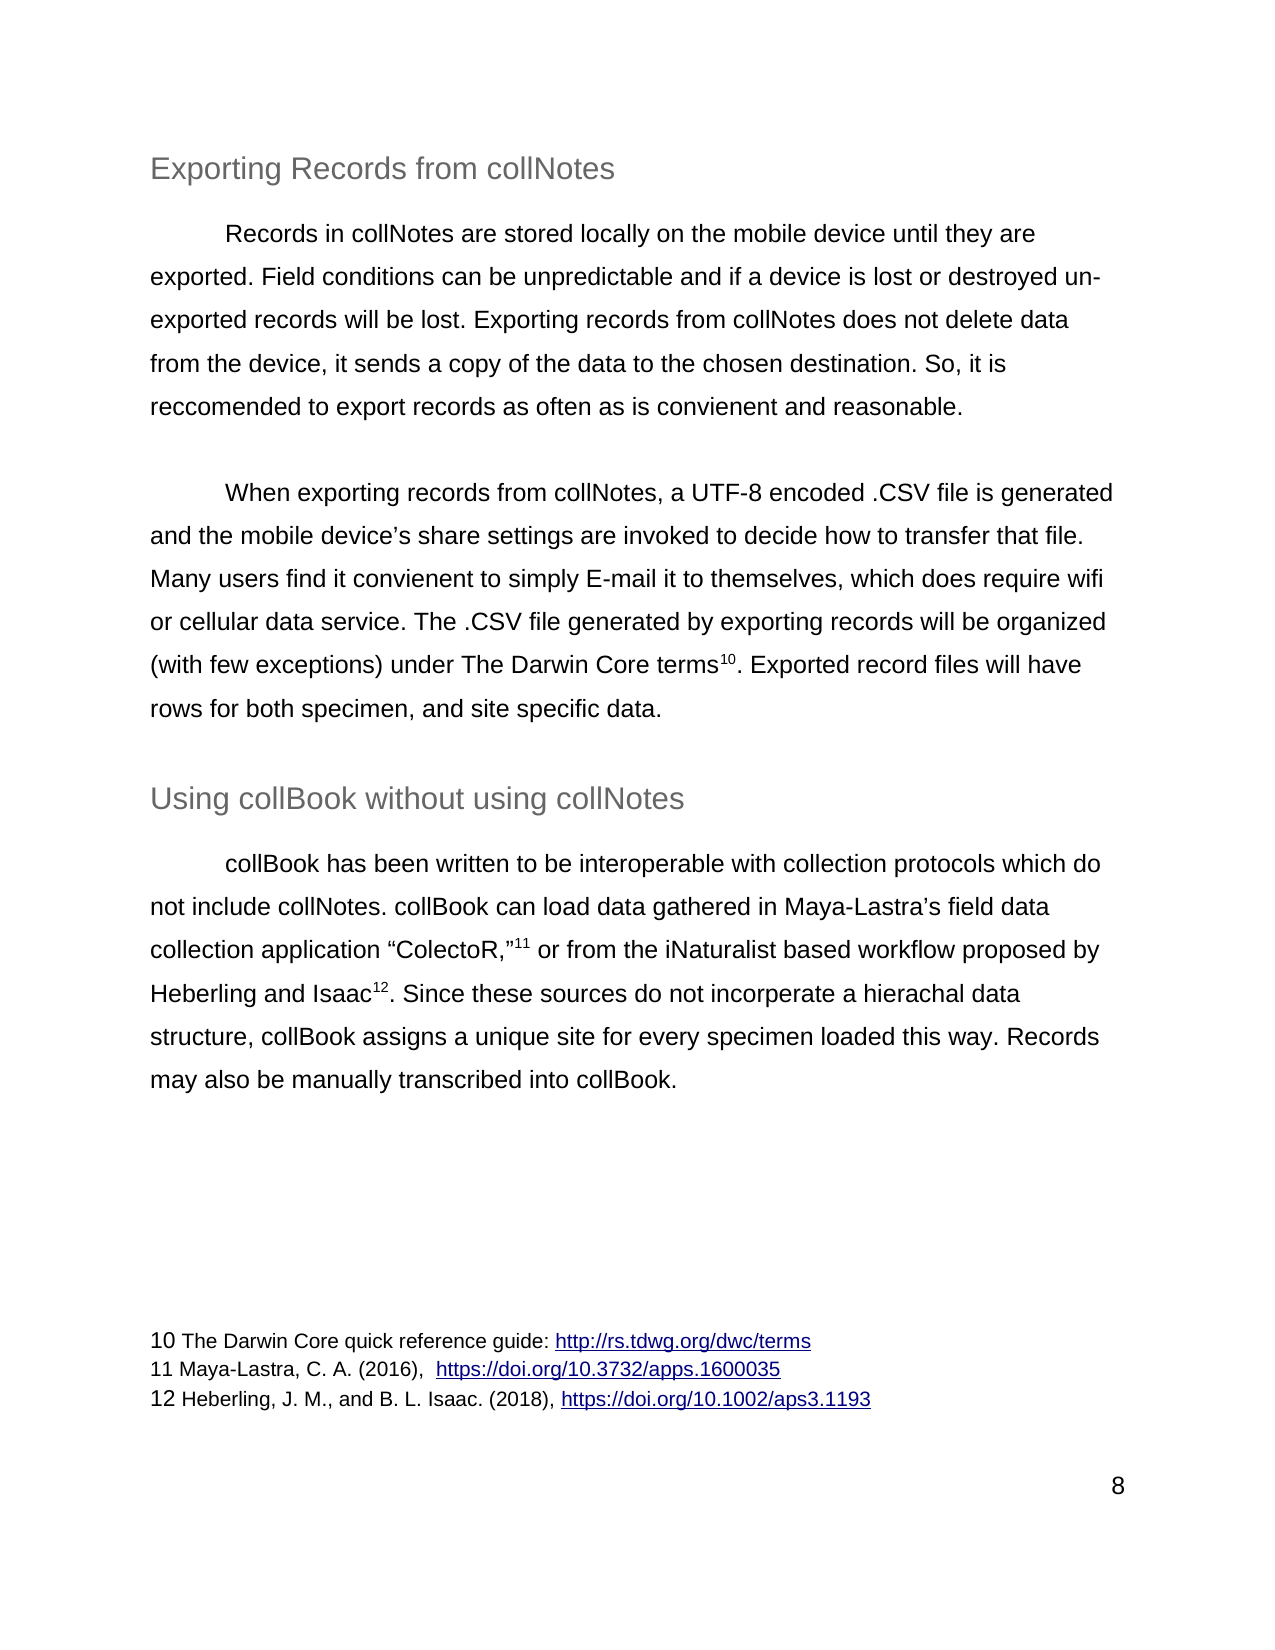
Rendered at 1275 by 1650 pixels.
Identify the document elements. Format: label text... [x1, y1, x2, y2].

text Heberling, J. M., and B. L. Isaac. (2018), https://doi.org/10.1002/aps3.1193 [150, 1385, 1125, 1411]
text collBook has been written to be interoperable with collection protocols which do not include collNotes. collBook can load data gathered in Maya‐Lastra’s field data collection application “ColectoR,” or from the iNaturalist based workflow proposed by Heberling and Isaac. Since these sources do not incorperate a hierachal data structure, collBook assigns a unique site for every specimen loaded this way. Records may also be manually transcribed into collBook. [150, 849, 1125, 1093]
text Records in collNotes are stored locally on the mobile device until they are exported. Field conditions can be unpredictable and if a device is lost or destroyed un-exported records will be lost. Exporting records from collNotes does not delete data from the device, it sends a copy of the data to the chosen destination. So, it is reccomended to export records as often as is convienent and reasonable. [150, 219, 1125, 421]
text The Darwin Core quick reference guide: http://rs.tdwg.org/dwc/terms [150, 1327, 1125, 1353]
text When exporting records from collNotes, a UTF-8 encoded .CSV file is generated and the mobile device’s share settings are invoked to decide how to transfer that file. Many users find it convienent to simply E-mail it to themselves, which does require wifi or cellular data service. The .CSV file generated by exporting records will be organized (with few exceptions) under The Darwin Core terms. Exported record files will have rows for both specimen, and site specific data. [150, 478, 1125, 722]
text Maya‐Lastra, C. A. (2016), https://doi.org/10.3732/apps.1600035 [150, 1357, 1125, 1381]
subtitle Exporting Records from collNotes [150, 150, 1125, 186]
subtitle Using collBook without using collNotes [150, 780, 1125, 816]
